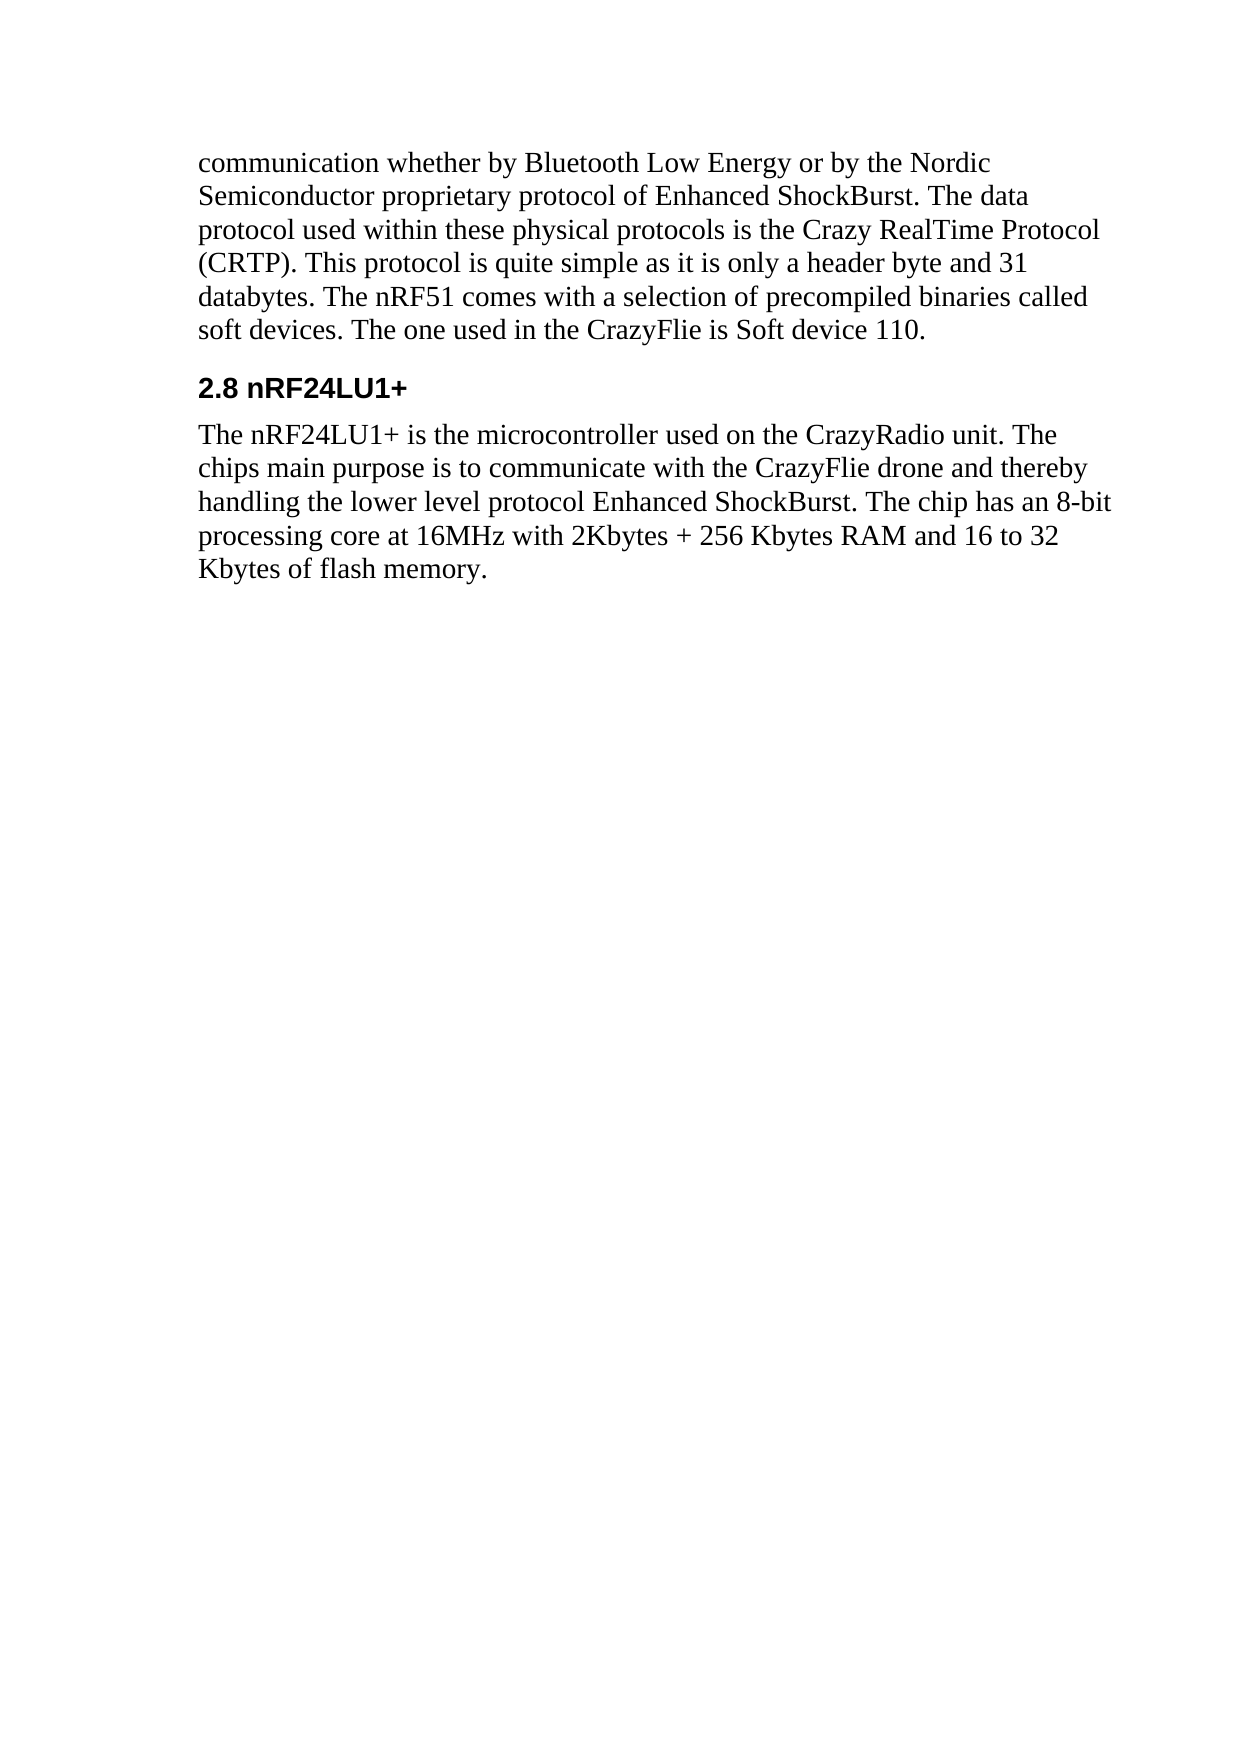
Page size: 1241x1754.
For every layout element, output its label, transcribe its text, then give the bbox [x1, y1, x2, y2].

text The nRF24LU1+ is the microcontroller used on the CrazyRadio unit. The chips main purpose is to communicate with the CrazyFlie drone and thereby handling the lower level protocol Enhanced ShockBurst. The chip has an 8-bit processing core at 16MHz with 2Kbytes + 256 Kbytes RAM and 16 to 32 Kbytes of flash memory. [198, 417, 1119, 585]
subtitle nRF24LU1+ [198, 371, 1119, 404]
text communication whether by Bluetooth Low Energy or by the Nordic Semiconductor proprietary protocol of Enhanced ShockBurst. The data protocol used within these physical protocols is the Crazy RealTime Protocol (CRTP). This protocol is quite simple as it is only a header byte and 31 databytes. The nRF51 comes with a selection of precompiled binaries called soft devices. The one used in the CrazyFlie is Soft device 110. [198, 145, 1119, 346]
